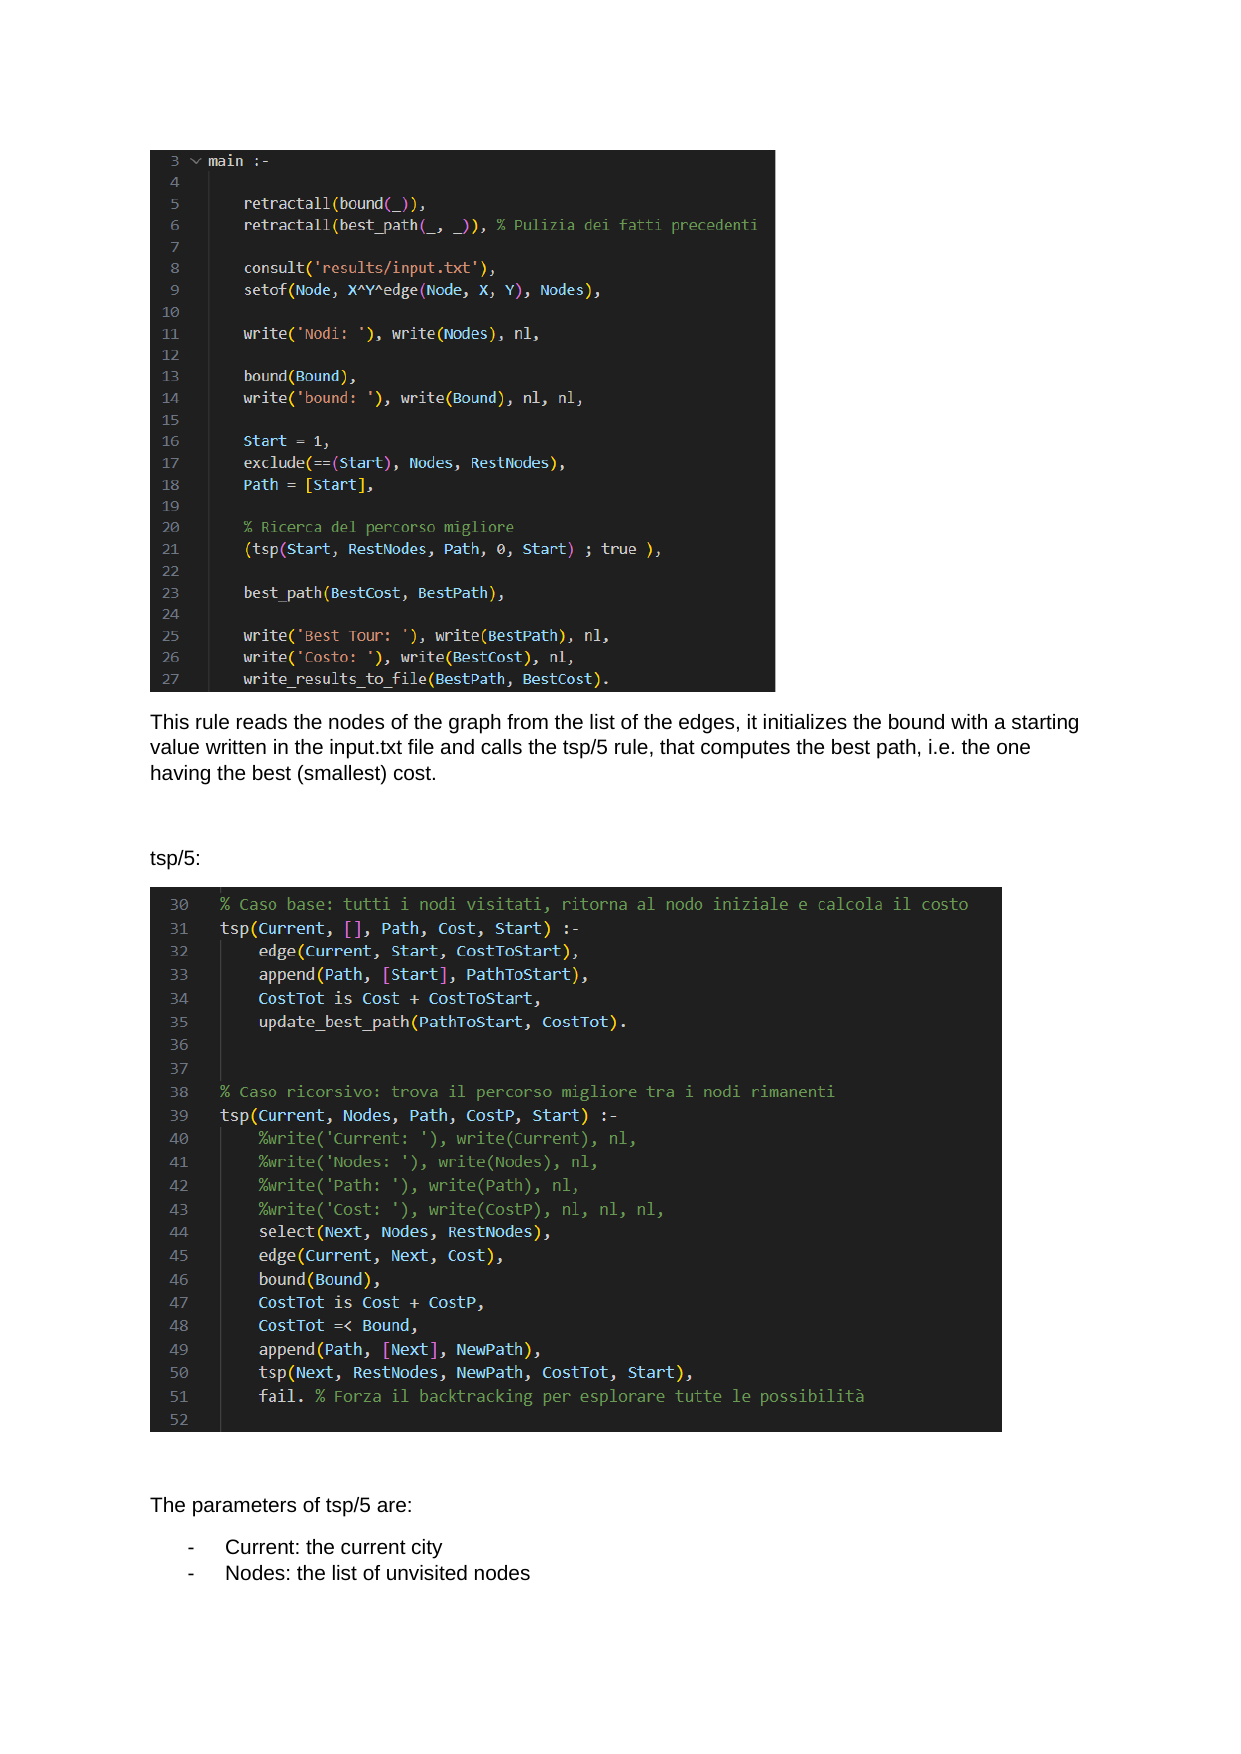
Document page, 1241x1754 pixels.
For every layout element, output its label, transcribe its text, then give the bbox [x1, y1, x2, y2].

text tsp/5: [150, 845, 1090, 869]
list Nodes: the list of unvisited nodes [187, 1560, 1090, 1584]
text The parameters of tsp/5 are: [150, 1492, 1090, 1516]
list Current: the current city [187, 1535, 1090, 1559]
text This rule reads the nodes of the graph from the list of the edges, it initializes the bound with a starting value written in the input.txt file and calls the tsp/5 rule, that computes the best path, i.e. the one having the best (smallest) cost. [150, 709, 1090, 785]
